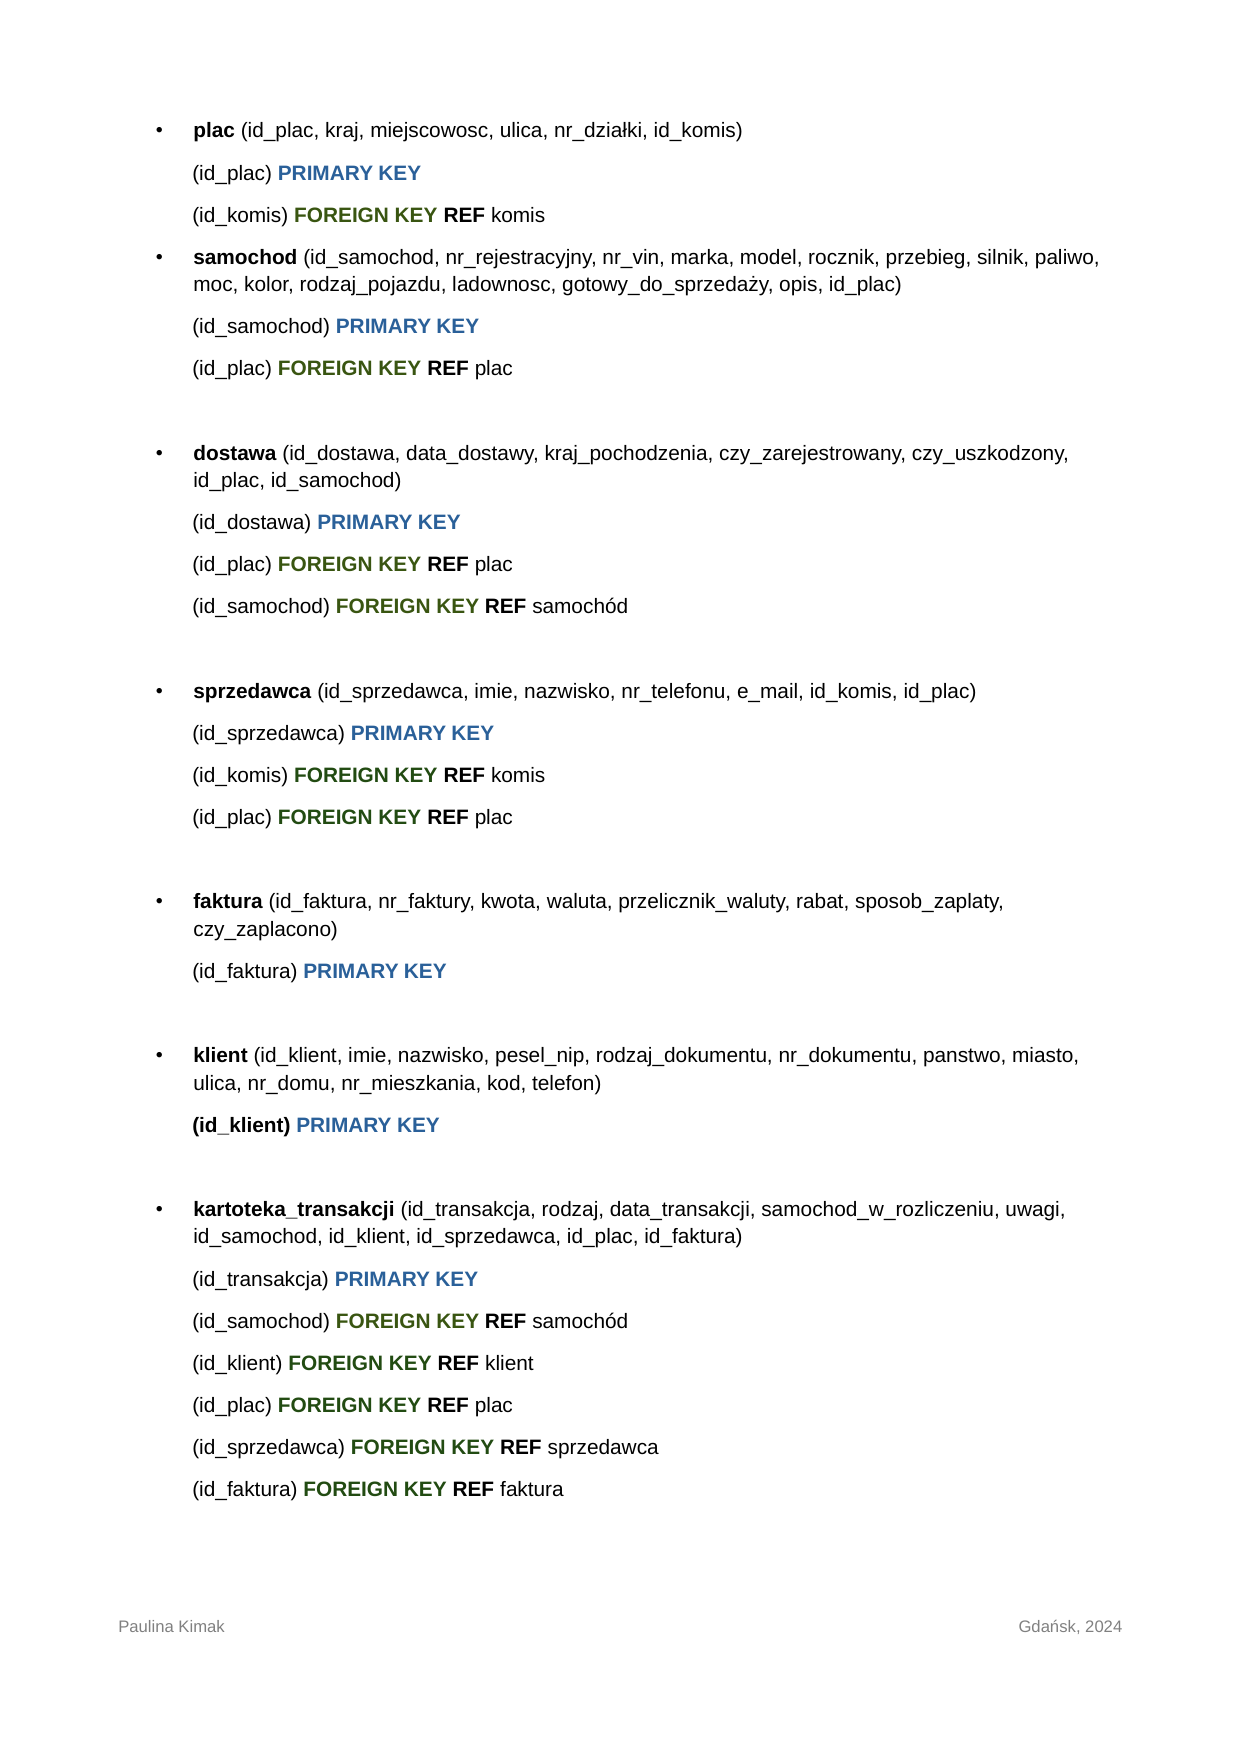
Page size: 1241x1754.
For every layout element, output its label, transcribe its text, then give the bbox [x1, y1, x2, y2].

text (id_faktura) FOREIGN KEY REF faktura [118, 1477, 1122, 1501]
list klient (id_klient, imie, nazwisko, pesel_nip, rodzaj_dokumentu, nr_dokumentu, panstwo, miasto, ulica, nr_domu, nr_mieszkania, kod, telefon) [156, 1043, 1122, 1094]
text (id_samochod) PRIMARY KEY [118, 314, 1122, 338]
list kartoteka_transakcji (id_transakcja, rodzaj, data_transakcji, samochod_w_rozliczeniu, uwagi, id_samochod, id_klient, id_sprzedawca, id_plac, id_faktura) [156, 1197, 1122, 1248]
text (id_plac) FOREIGN KEY REF plac [118, 805, 1122, 829]
text (id_klient) PRIMARY KEY [118, 1112, 1122, 1136]
text (id_komis) FOREIGN KEY REF komis [118, 763, 1122, 787]
list dostawa (id_dostawa, data_dostawy, kraj_pochodzenia, czy_zarejestrowany, czy_uszkodzony, id_plac, id_samochod) [156, 440, 1122, 492]
text (id_plac) FOREIGN KEY REF plac [118, 1393, 1122, 1417]
list plac (id_plac, kraj, miejscowosc, ulica, nr_działki, id_komis) [156, 118, 1122, 142]
list faktura (id_faktura, nr_faktury, kwota, waluta, przelicznik_waluty, rabat, sposob_zaplaty, czy_zaplacono) [156, 889, 1122, 941]
list samochod (id_samochod, nr_rejestracyjny, nr_vin, marka, model, rocznik, przebieg, silnik, paliwo, moc, kolor, rodzaj_pojazdu, ladownosc, gotowy_do_sprzedaży, opis, id_plac) [156, 244, 1122, 296]
text (id_sprzedawca) PRIMARY KEY [118, 721, 1122, 744]
text (id_samochod) FOREIGN KEY REF samochód [118, 1308, 1122, 1332]
text (id_plac) FOREIGN KEY REF plac [118, 356, 1122, 380]
text (id_transakcja) PRIMARY KEY [118, 1266, 1122, 1290]
text (id_klient) FOREIGN KEY REF klient [118, 1351, 1122, 1374]
text (id_plac) PRIMARY KEY [118, 160, 1122, 184]
list sprzedawca (id_sprzedawca, imie, nazwisko, nr_telefonu, e_mail, id_komis, id_plac) [156, 678, 1122, 702]
text (id_dostawa) PRIMARY KEY [118, 510, 1122, 534]
text (id_samochod) FOREIGN KEY REF samochód [118, 594, 1122, 618]
text (id_sprzedawca) FOREIGN KEY REF sprzedawca [118, 1435, 1122, 1459]
text (id_plac) FOREIGN KEY REF plac [118, 552, 1122, 576]
text (id_komis) FOREIGN KEY REF komis [118, 202, 1122, 226]
text (id_faktura) PRIMARY KEY [118, 959, 1122, 983]
